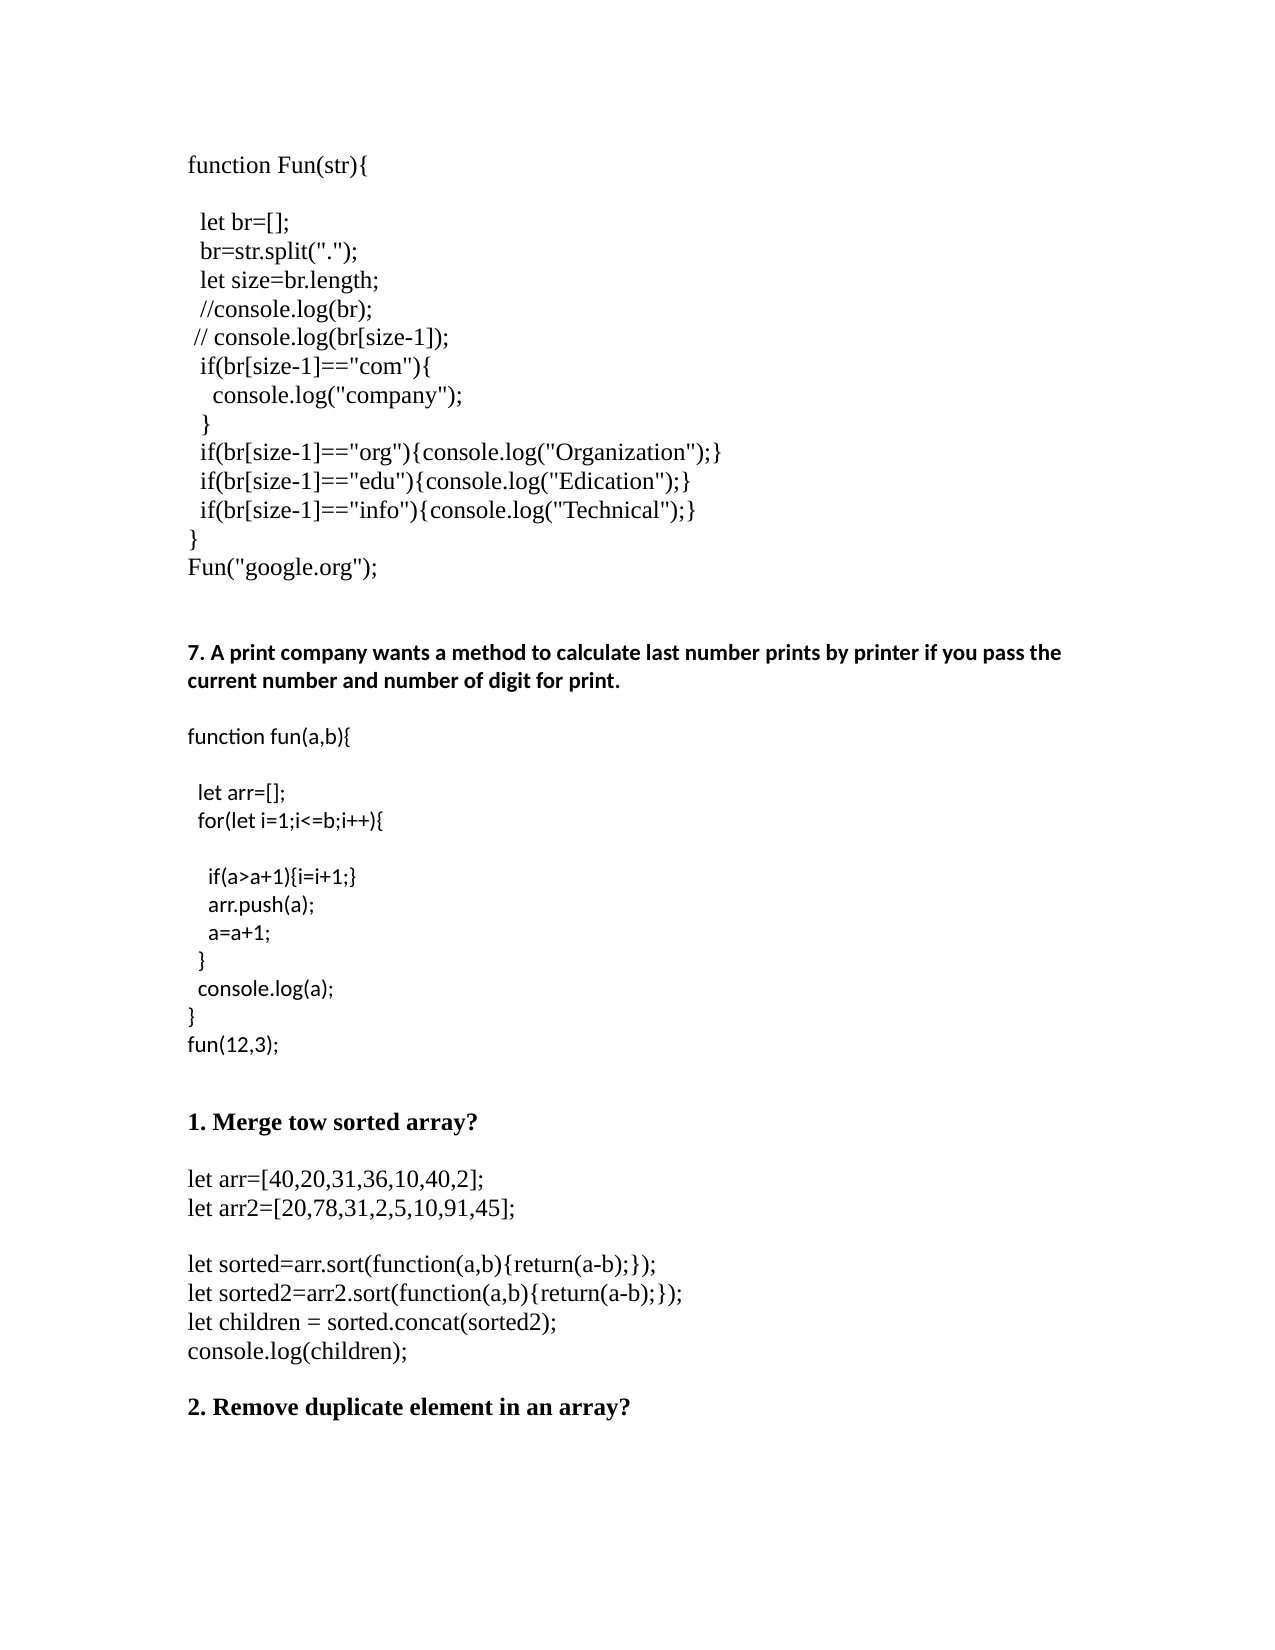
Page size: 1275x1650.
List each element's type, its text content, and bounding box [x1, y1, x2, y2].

text fun(12,3); [187, 1030, 1087, 1058]
text let arr=[]; [187, 778, 1087, 806]
text 1. Merge tow sorted array? [187, 1107, 1087, 1136]
text if(br[size-1]=="org"){console.log("Organization");} [187, 437, 1087, 466]
text // console.log(br[size-1]); [187, 322, 1087, 351]
text } [187, 409, 1087, 437]
text Fun("google.org"); [187, 552, 1087, 581]
text console.log(children); [187, 1336, 1087, 1364]
text 2. Remove duplicate element in an array? [187, 1392, 1087, 1421]
text if(br[size-1]=="edu"){console.log("Edication");} [187, 466, 1087, 495]
text let br=[]; [187, 207, 1087, 236]
text let sorted2=arr2.sort(function(a,b){return(a-b);}); [187, 1278, 1087, 1307]
text console.log(a); [187, 974, 1087, 1002]
text } [187, 946, 1087, 974]
text let size=br.length; [187, 265, 1087, 294]
text let sorted=arr.sort(function(a,b){return(a-b);}); [187, 1249, 1087, 1278]
text function Fun(str){ [187, 150, 1087, 179]
text let children = sorted.concat(sorted2); [187, 1307, 1087, 1336]
text a=a+1; [187, 918, 1087, 946]
text for(let i=1;i<=b;i++){ [187, 806, 1087, 834]
text //console.log(br); [187, 294, 1087, 322]
text } [187, 1002, 1087, 1030]
text function fun(a,b){ [187, 722, 1087, 750]
text let arr2=[20,78,31,2,5,10,91,45]; [187, 1193, 1087, 1221]
text if(br[size-1]=="com"){ [187, 351, 1087, 380]
text console.log("company"); [187, 380, 1087, 409]
text } [187, 524, 1087, 552]
text let arr=[40,20,31,36,10,40,2]; [187, 1164, 1087, 1193]
text if(a>a+1){i=i+1;} [187, 862, 1087, 890]
text 7. A print company wants a method to calculate last number prints by printer if you pass the current number and number of digit for print. [187, 638, 1087, 694]
text if(br[size-1]=="info"){console.log("Technical");} [187, 495, 1087, 524]
text br=str.split("."); [187, 236, 1087, 265]
text arr.push(a); [187, 890, 1087, 918]
